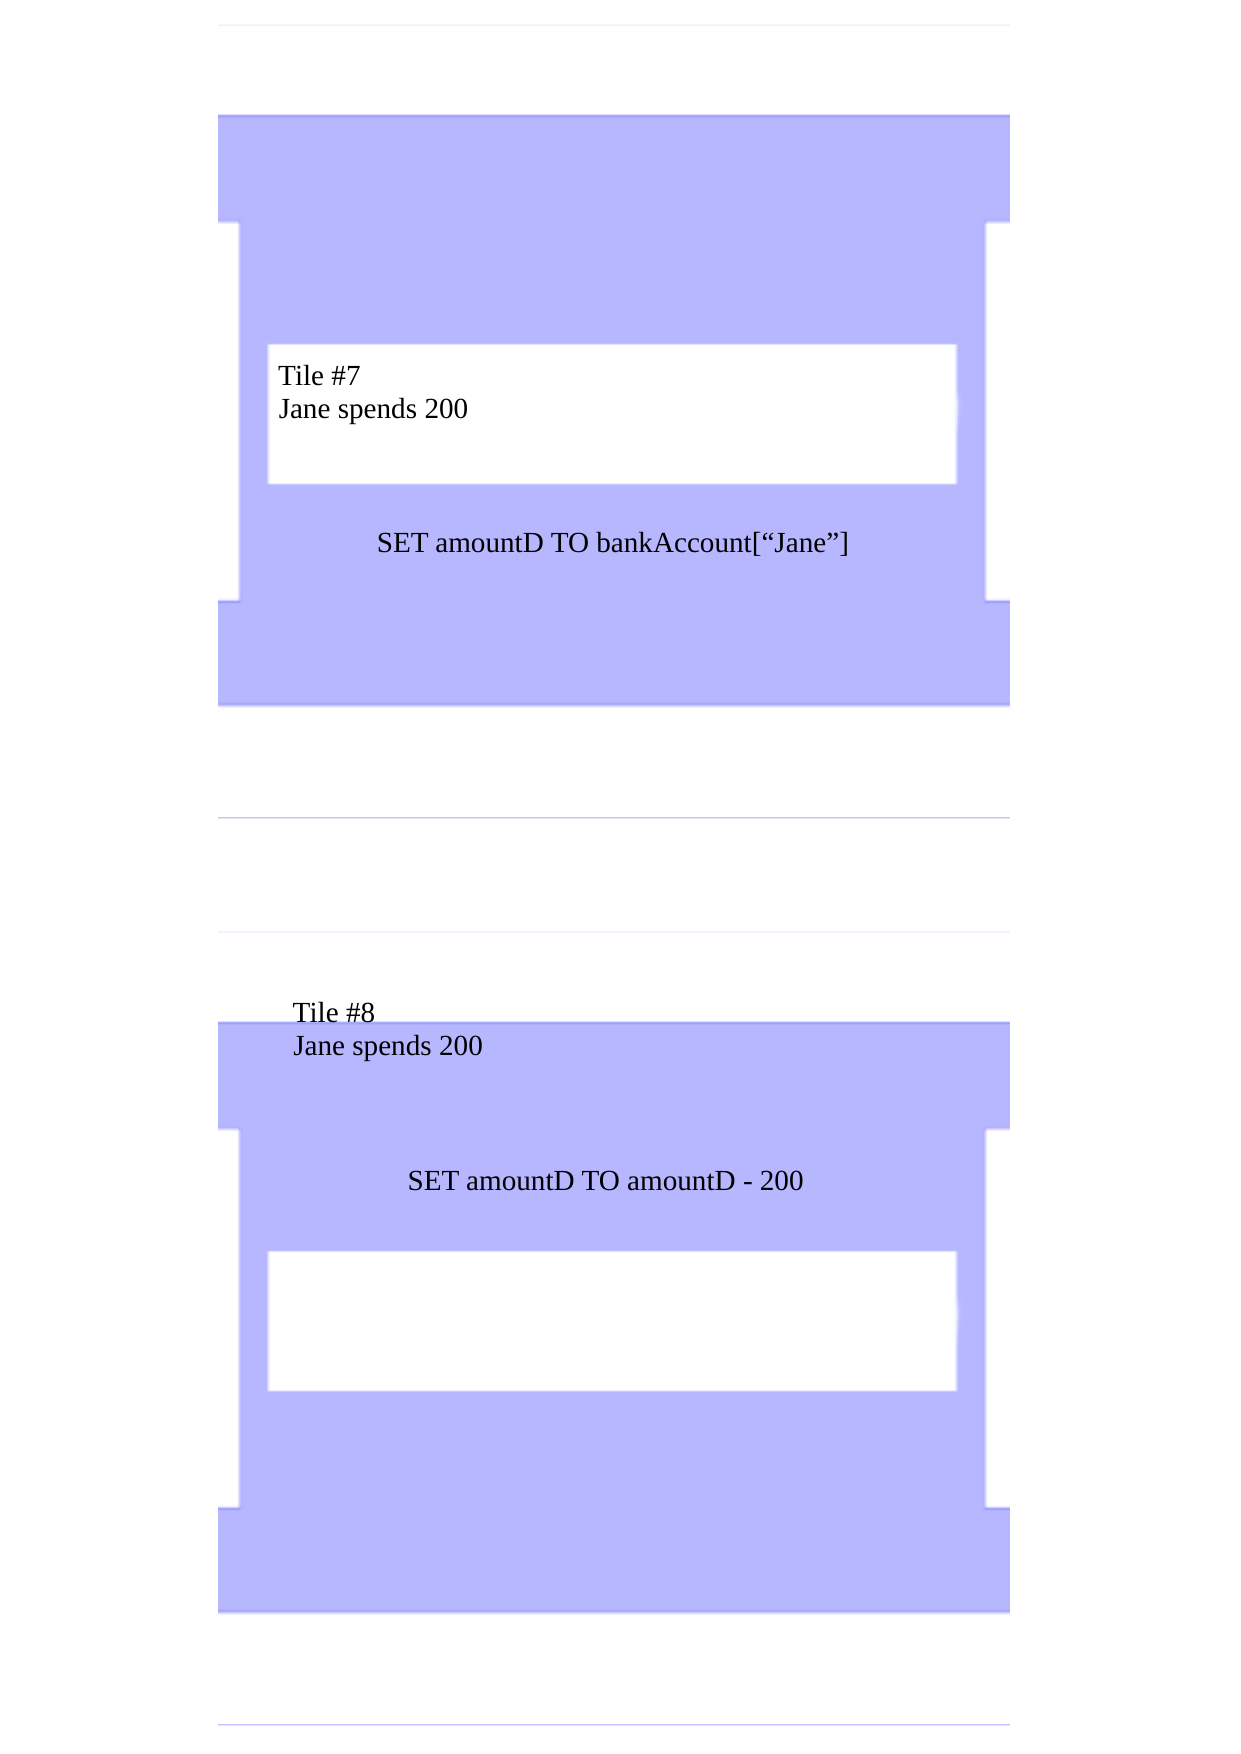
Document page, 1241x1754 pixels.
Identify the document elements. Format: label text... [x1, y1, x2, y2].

text Tile #7 [118, 358, 218, 391]
text Jane spends 200 [118, 1028, 218, 1062]
text SET amountD TO amountD - 200 [1010, 1163, 1122, 1196]
text SET amountD TO bankAccount[“Jane”] [1010, 525, 1122, 559]
text Jane spends 200 [1010, 391, 1122, 425]
text Jane spends 200 [1010, 1028, 1122, 1062]
text SET amountD TO bankAccount[“Jane”] [118, 525, 218, 559]
text Jane spends 200 [118, 391, 218, 425]
text SET amountD TO amountD - 200 [118, 1163, 218, 1196]
text Tile #8 [1010, 995, 1122, 1028]
text Tile #8 [118, 995, 218, 1028]
text Tile #7 [1010, 358, 1122, 391]
